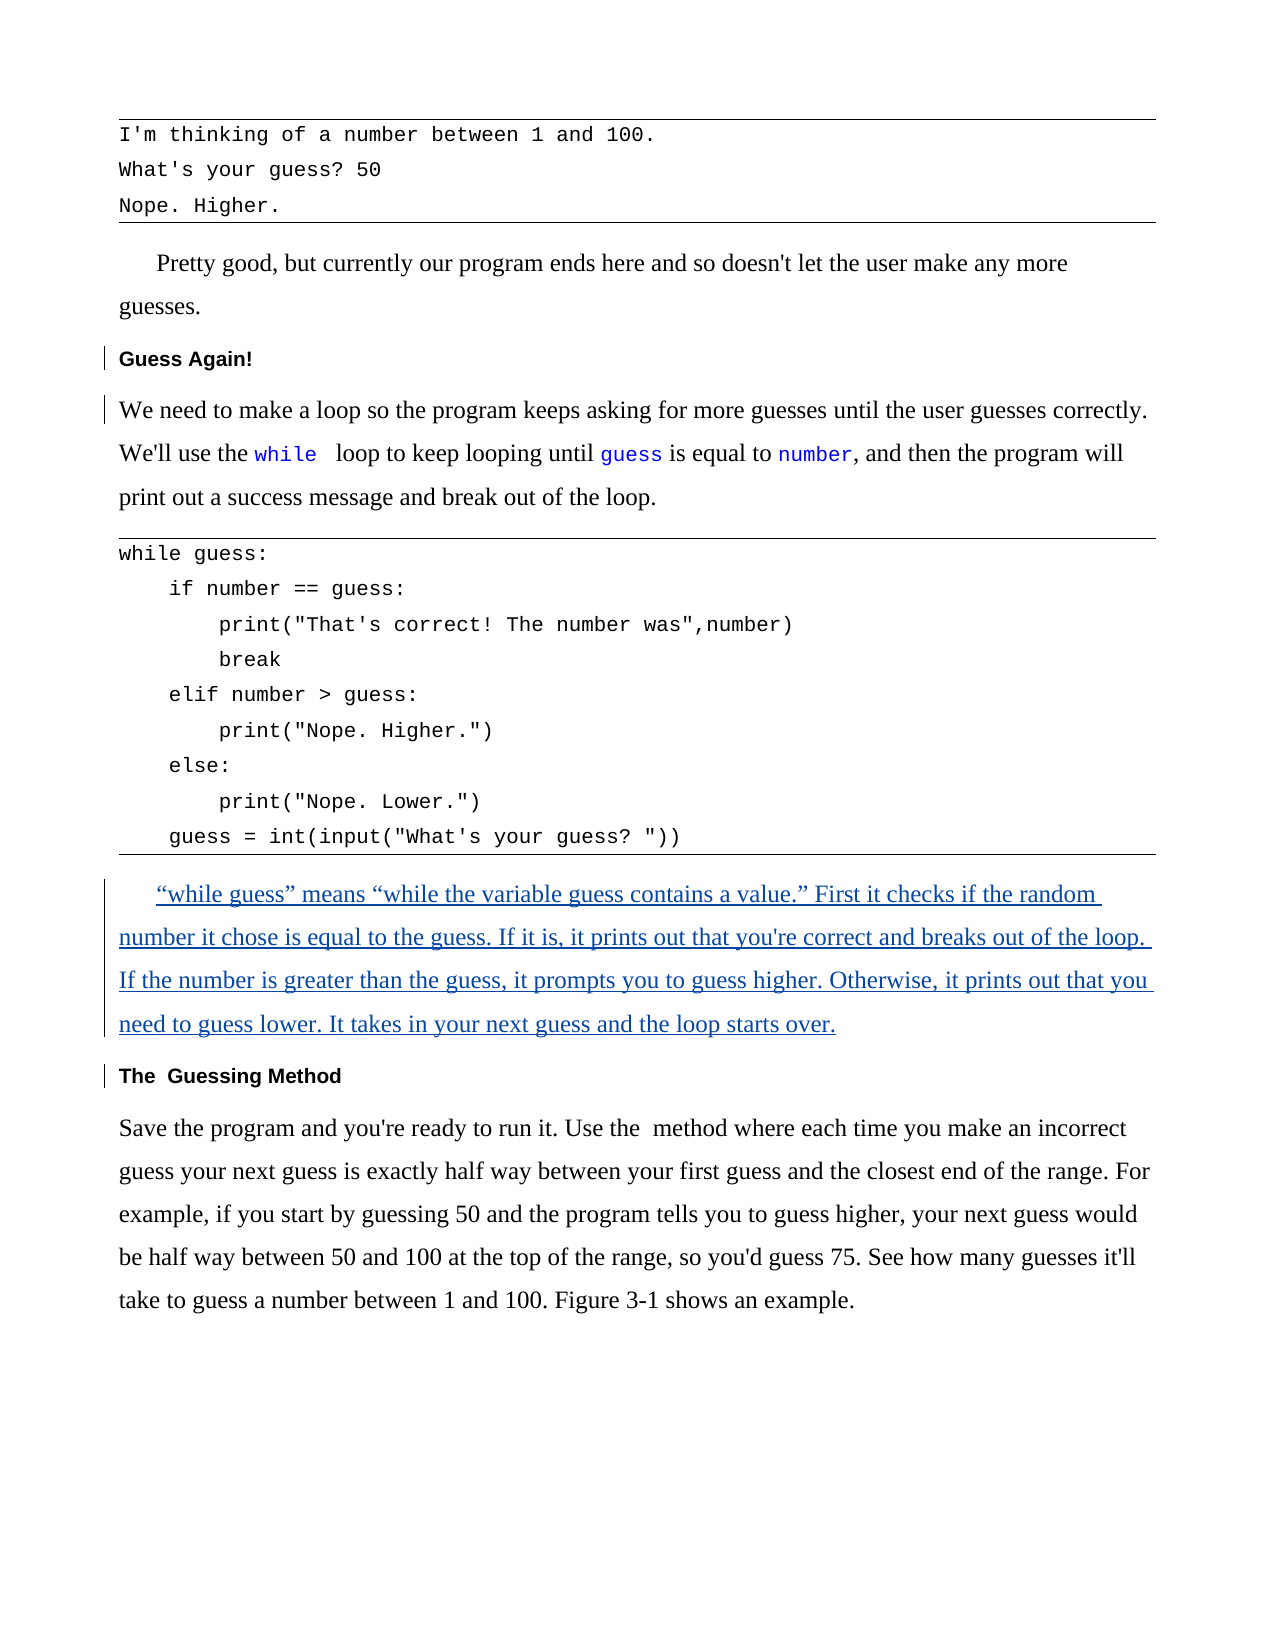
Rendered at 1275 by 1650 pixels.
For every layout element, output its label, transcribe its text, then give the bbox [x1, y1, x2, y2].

text Nope. Higher. [118, 194, 1156, 223]
text print("Nope. Lower.") [118, 791, 1156, 814]
text We need to make a loop so the program keeps asking for more guesses until the user guesses correctly. We'll use the while loop to keep looping until guess is equal to number, and then the program will print out a success message and break out of the loop. [118, 395, 1156, 511]
text The Guessing Method [118, 1064, 1156, 1088]
text What's your guess? 50 [118, 159, 1156, 183]
text “while guess” means “while the variable guess contains a value.” First it checks if the random number it chose is equal to the guess. If it is, it prints out that you're correct and breaks out of the loop. If the number is greater than the guess, it prompts you to guess higher. Otherwise, it prints out that you need to guess lower. It takes in your next guess and the loop starts over. [118, 879, 1156, 1037]
text Save the program and you're ready to run it. Use the method where each time you make an incorrect guess your next guess is exactly half way between your first guess and the closest end of the range. For example, if you start by guessing 50 and the program tells you to guess higher, your next guess would be half way between 50 and 100 at the top of the range, so you'd guess 75. See how many guesses it'll take to guess a number between 1 and 100. Figure 3-1 shows an example. [118, 1113, 1156, 1314]
text if number == guess: [118, 578, 1156, 602]
text elif number > guess: [118, 684, 1156, 708]
text I'm thinking of a number between 1 and 100. [118, 120, 1156, 147]
text print("That's correct! The number was",number) [118, 614, 1156, 637]
text else: [118, 755, 1156, 779]
text guess = int(input("What's your guess? ")) [118, 826, 1156, 855]
text while guess: [118, 539, 1156, 566]
text Pretty good, but currently our program ends here and so doesn't let the user make any more guesses. [118, 248, 1156, 319]
text print("Nope. Higher.") [118, 720, 1156, 743]
text Guess Again! [118, 346, 1156, 370]
text break [118, 649, 1156, 673]
